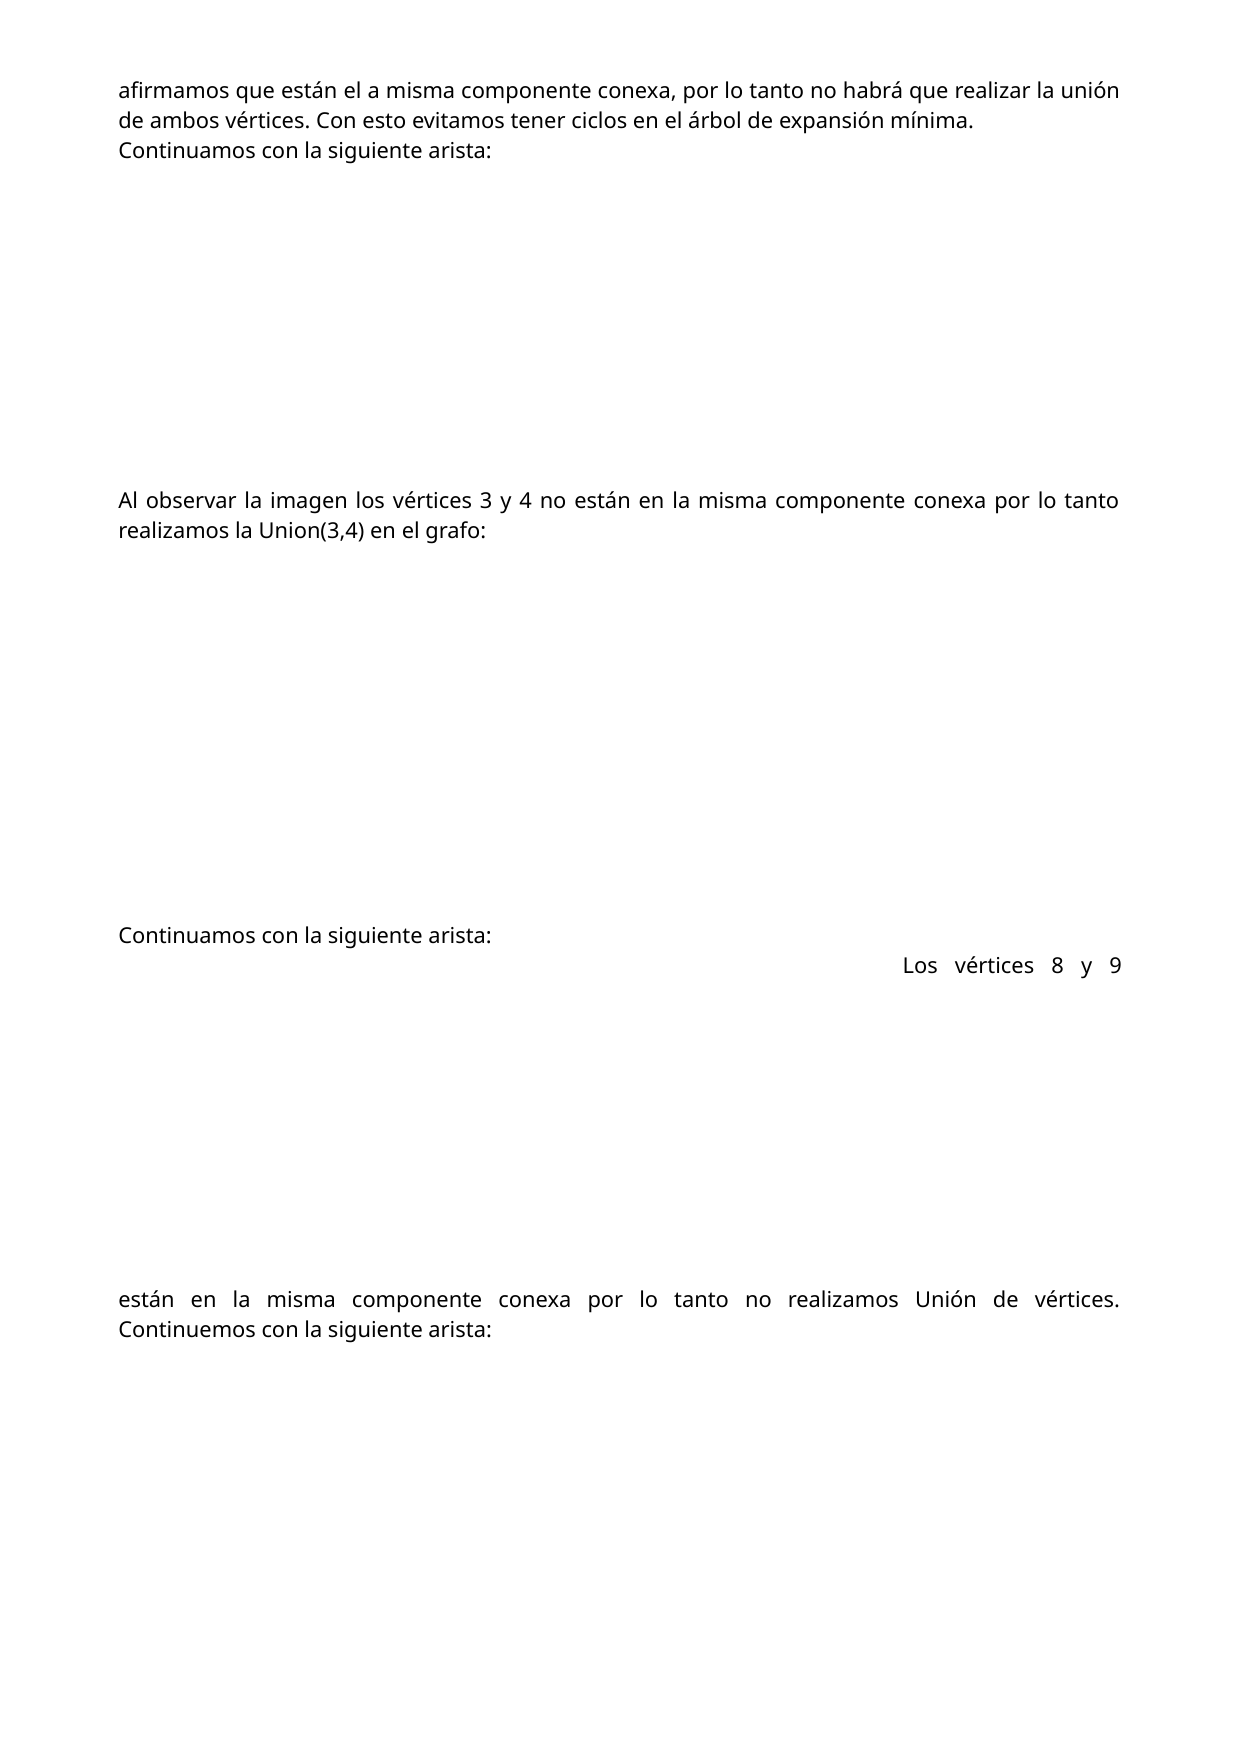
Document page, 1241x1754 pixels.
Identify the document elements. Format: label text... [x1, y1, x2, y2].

text afirmamos que están el a misma componente conexa, por lo tanto no habrá que realizar la unión de ambos vértices. Con esto evitamos tener ciclos en el árbol de expansión mínima. [118, 75, 1122, 134]
text Continuamos con la siguiente arista: [118, 920, 1122, 950]
text Al observar la imagen los vértices 3 y 4 no están en la misma componente conexa por lo tanto realizamos la Union(3,4) en el grafo: [118, 485, 1122, 545]
text Continuamos con la siguiente arista: [118, 134, 1122, 164]
text Los vértices 8 y 9 están en la misma componente conexa por lo tanto no realizamos Unión de vértices. Continuemos con la siguiente arista: [118, 950, 1122, 1344]
